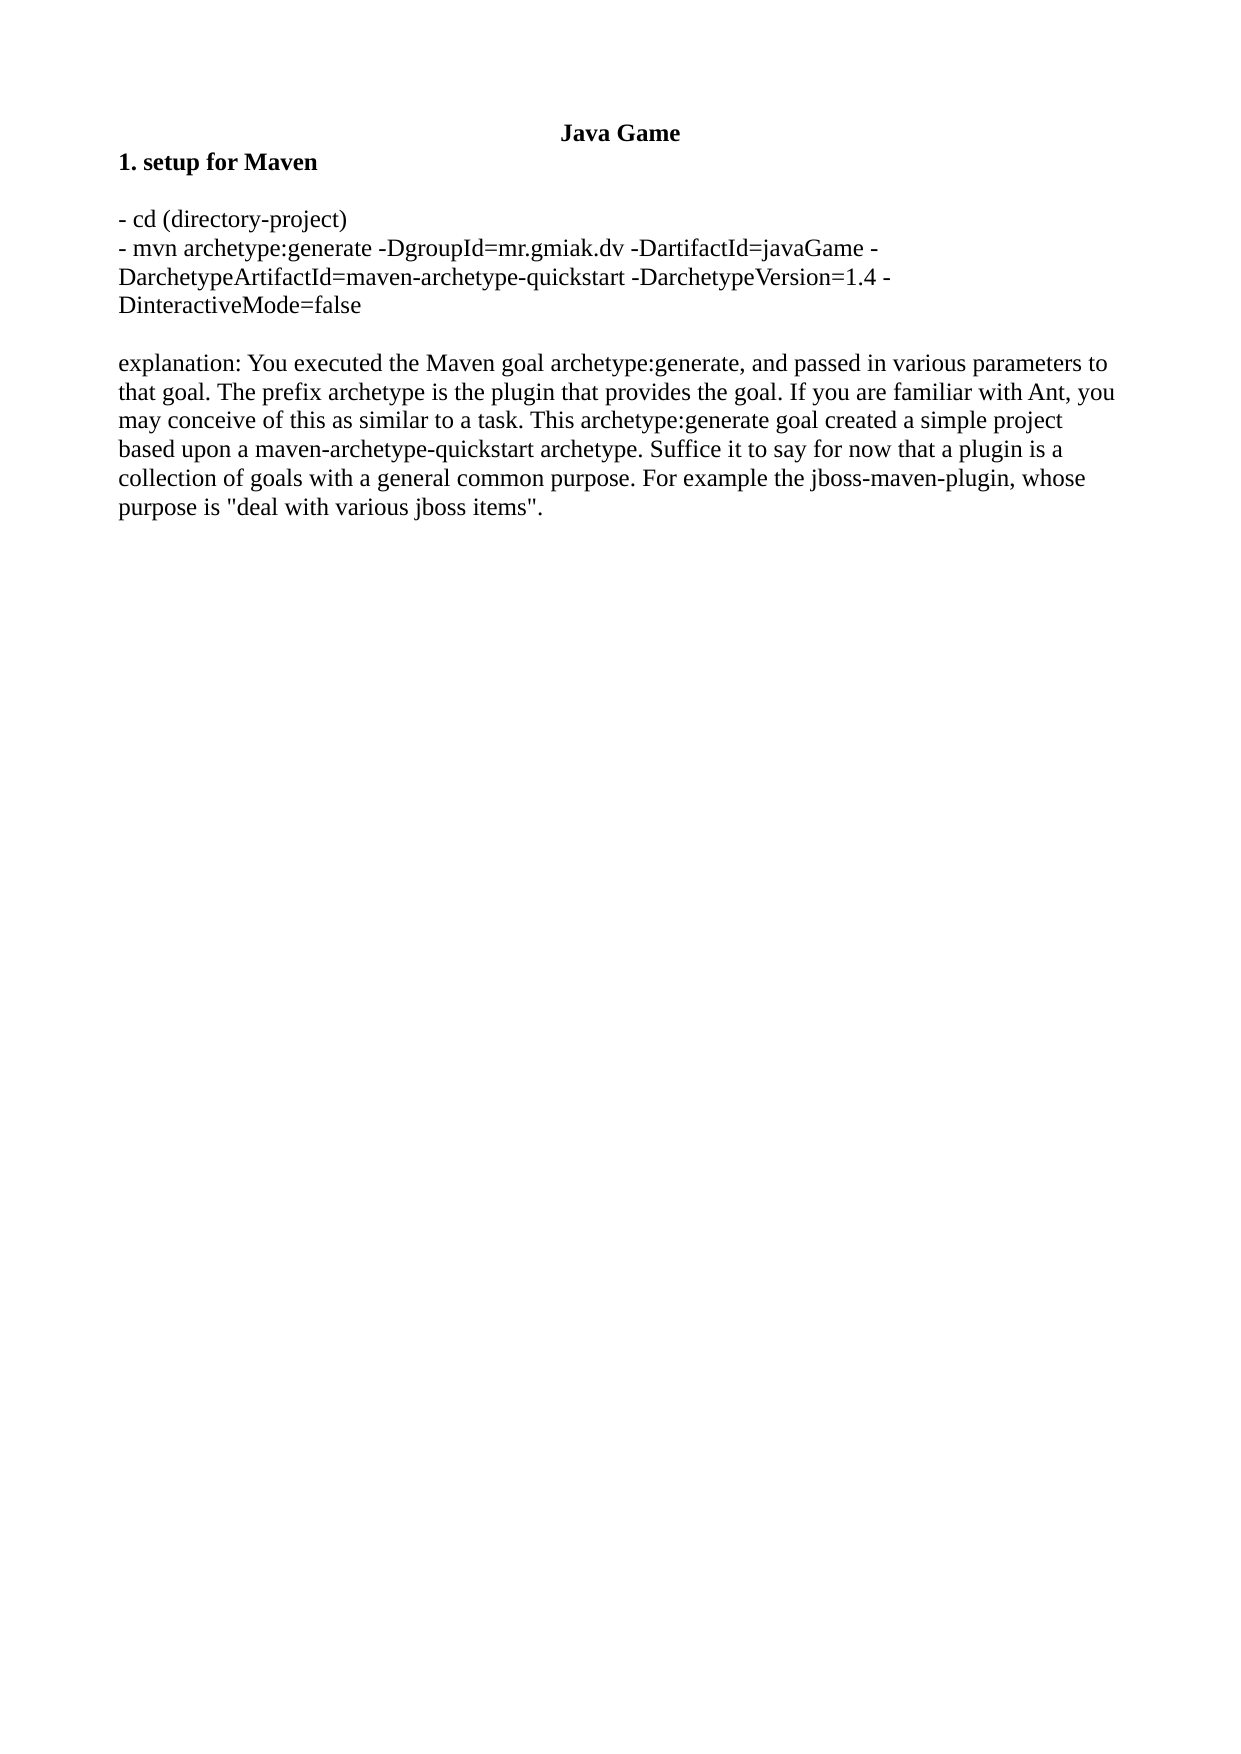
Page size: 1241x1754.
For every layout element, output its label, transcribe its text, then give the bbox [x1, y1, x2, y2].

text explanation: You executed the Maven goal archetype:generate, and passed in various parameters to that goal. The prefix archetype is the plugin that provides the goal. If you are familiar with Ant, you may conceive of this as similar to a task. This archetype:generate goal created a simple project based upon a maven-archetype-quickstart archetype. Suffice it to say for now that a plugin is a collection of goals with a general common purpose. For example the jboss-maven-plugin, whose purpose is "deal with various jboss items". [118, 348, 1122, 521]
text - mvn archetype:generate -DgroupId=mr.gmiak.dv -DartifactId=javaGame -DarchetypeArtifactId=maven-archetype-quickstart -DarchetypeVersion=1.4 -DinteractiveMode=false [118, 233, 1122, 319]
text 1. setup for Maven [118, 147, 1122, 176]
text Java Game [118, 118, 1122, 147]
text - cd (directory-project) [118, 204, 1122, 233]
